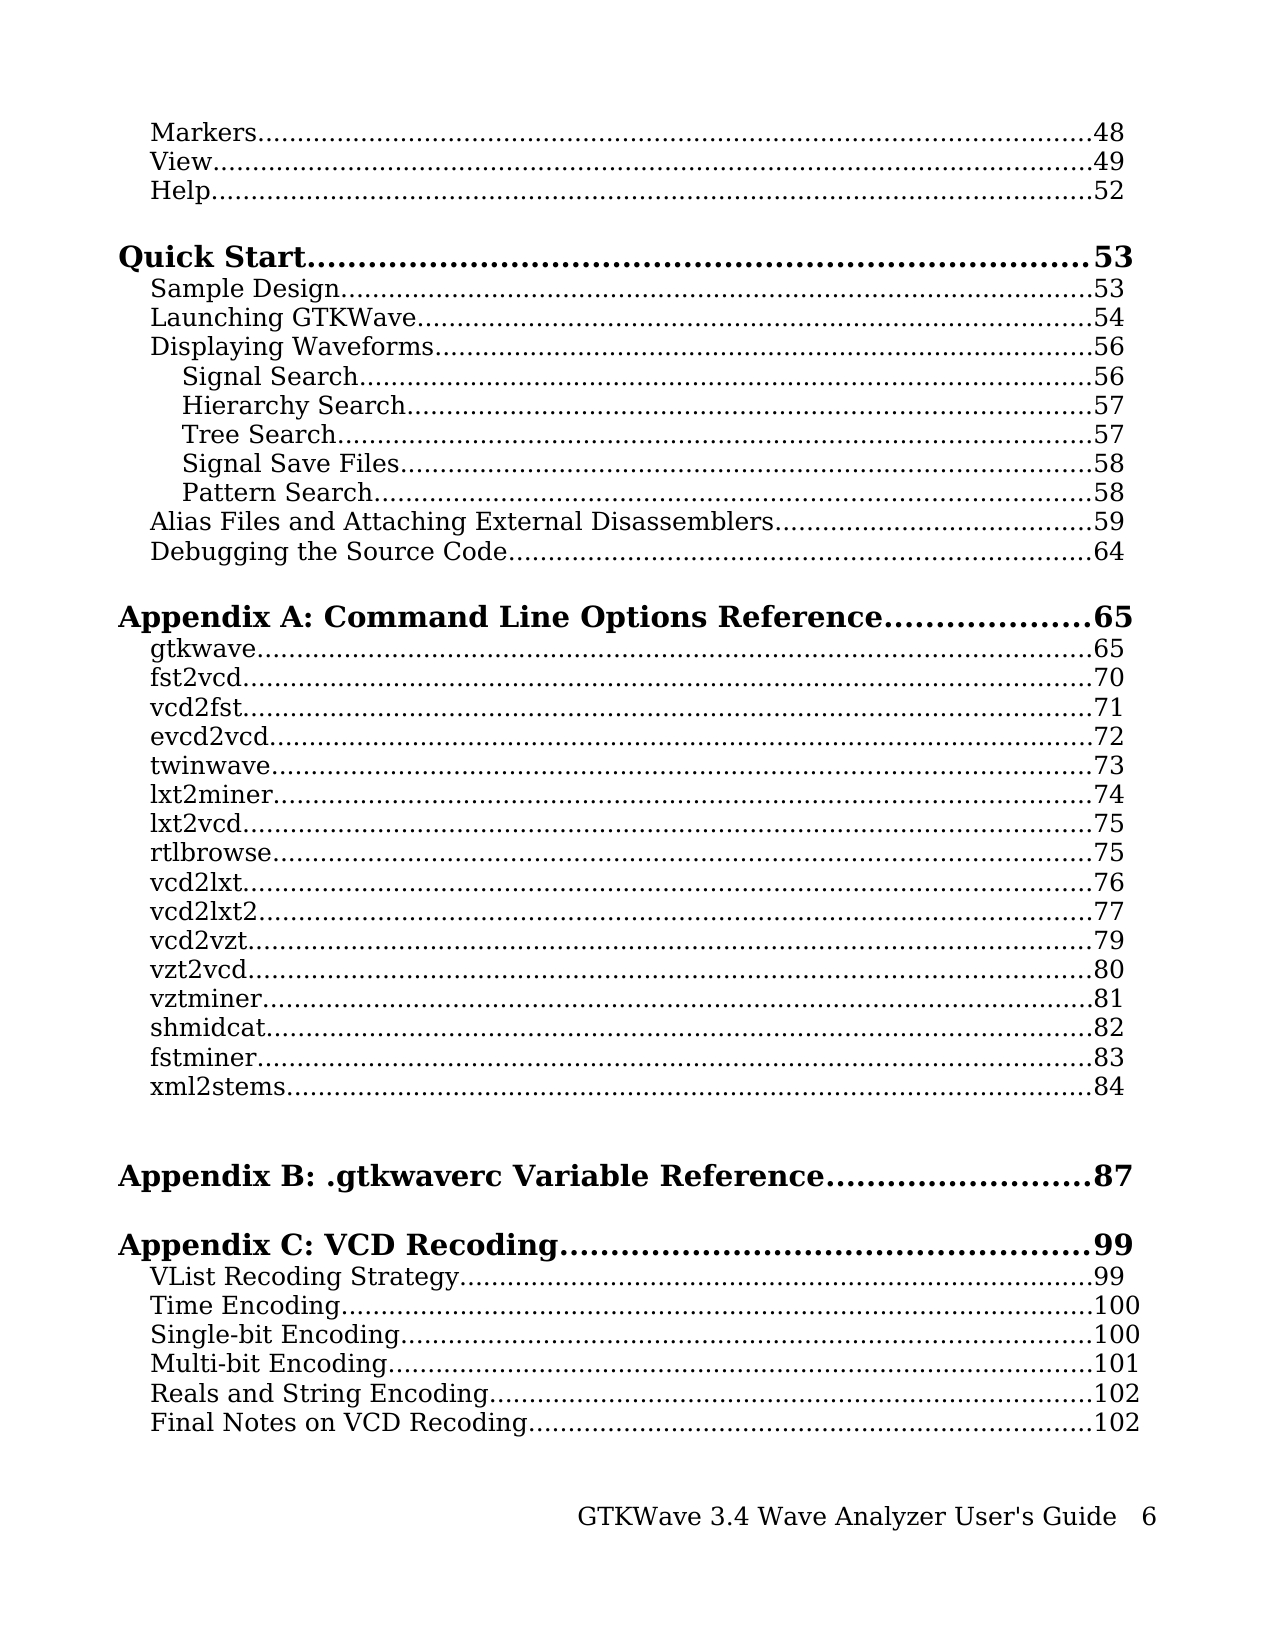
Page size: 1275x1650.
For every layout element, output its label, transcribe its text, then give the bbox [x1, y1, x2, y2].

text Time Encoding 100 [118, 1291, 1157, 1321]
text vcd2lxt2 77 [118, 897, 1157, 926]
text Debugging the Source Code 64 [118, 537, 1157, 566]
text vcd2lxt 76 [118, 868, 1157, 897]
text fstminer 83 [118, 1043, 1157, 1072]
text vcd2vzt 79 [118, 926, 1157, 955]
text gtkwave 65 [118, 634, 1157, 663]
text Final Notes on VCD Recoding 102 [118, 1408, 1157, 1437]
text lxt2miner 74 [118, 780, 1157, 809]
text View 49 [118, 147, 1157, 176]
text Sample Design 53 [118, 274, 1157, 303]
text Appendix B: .gtkwaverc Variable Reference 87 [118, 1159, 1157, 1194]
text Reals and String Encoding 102 [118, 1379, 1157, 1408]
text fst2vcd 70 [118, 663, 1157, 693]
text Multi-bit Encoding 101 [118, 1350, 1157, 1379]
text Appendix A: Command Line Options Reference 65 [118, 600, 1157, 634]
text Launching GTKWave 54 [118, 303, 1157, 332]
text vzt2vcd 80 [118, 955, 1157, 984]
text Signal Search 56 [118, 362, 1157, 391]
text vcd2fst 71 [118, 693, 1157, 722]
text Signal Save Files 58 [118, 449, 1157, 478]
text Pattern Search 58 [118, 478, 1157, 507]
text Help 52 [118, 176, 1157, 206]
text Alias Files and Attaching External Disassemblers 59 [118, 507, 1157, 537]
text Displaying Waveforms 56 [118, 332, 1157, 362]
text lxt2vcd 75 [118, 809, 1157, 838]
text xml2stems 84 [118, 1072, 1157, 1101]
text Hierarchy Search 57 [118, 391, 1157, 420]
text twinwave 73 [118, 751, 1157, 780]
text shmidcat 82 [118, 1013, 1157, 1043]
text Quick Start 53 [118, 240, 1157, 274]
text vztminer 81 [118, 984, 1157, 1013]
text Tree Search 57 [118, 420, 1157, 449]
text Markers 48 [118, 118, 1157, 147]
text VList Recoding Strategy 99 [118, 1262, 1157, 1291]
text evcd2vcd 72 [118, 722, 1157, 751]
text Appendix C: VCD Recoding 99 [118, 1228, 1157, 1262]
text rtlbrowse 75 [118, 838, 1157, 868]
text Single-bit Encoding 100 [118, 1321, 1157, 1350]
